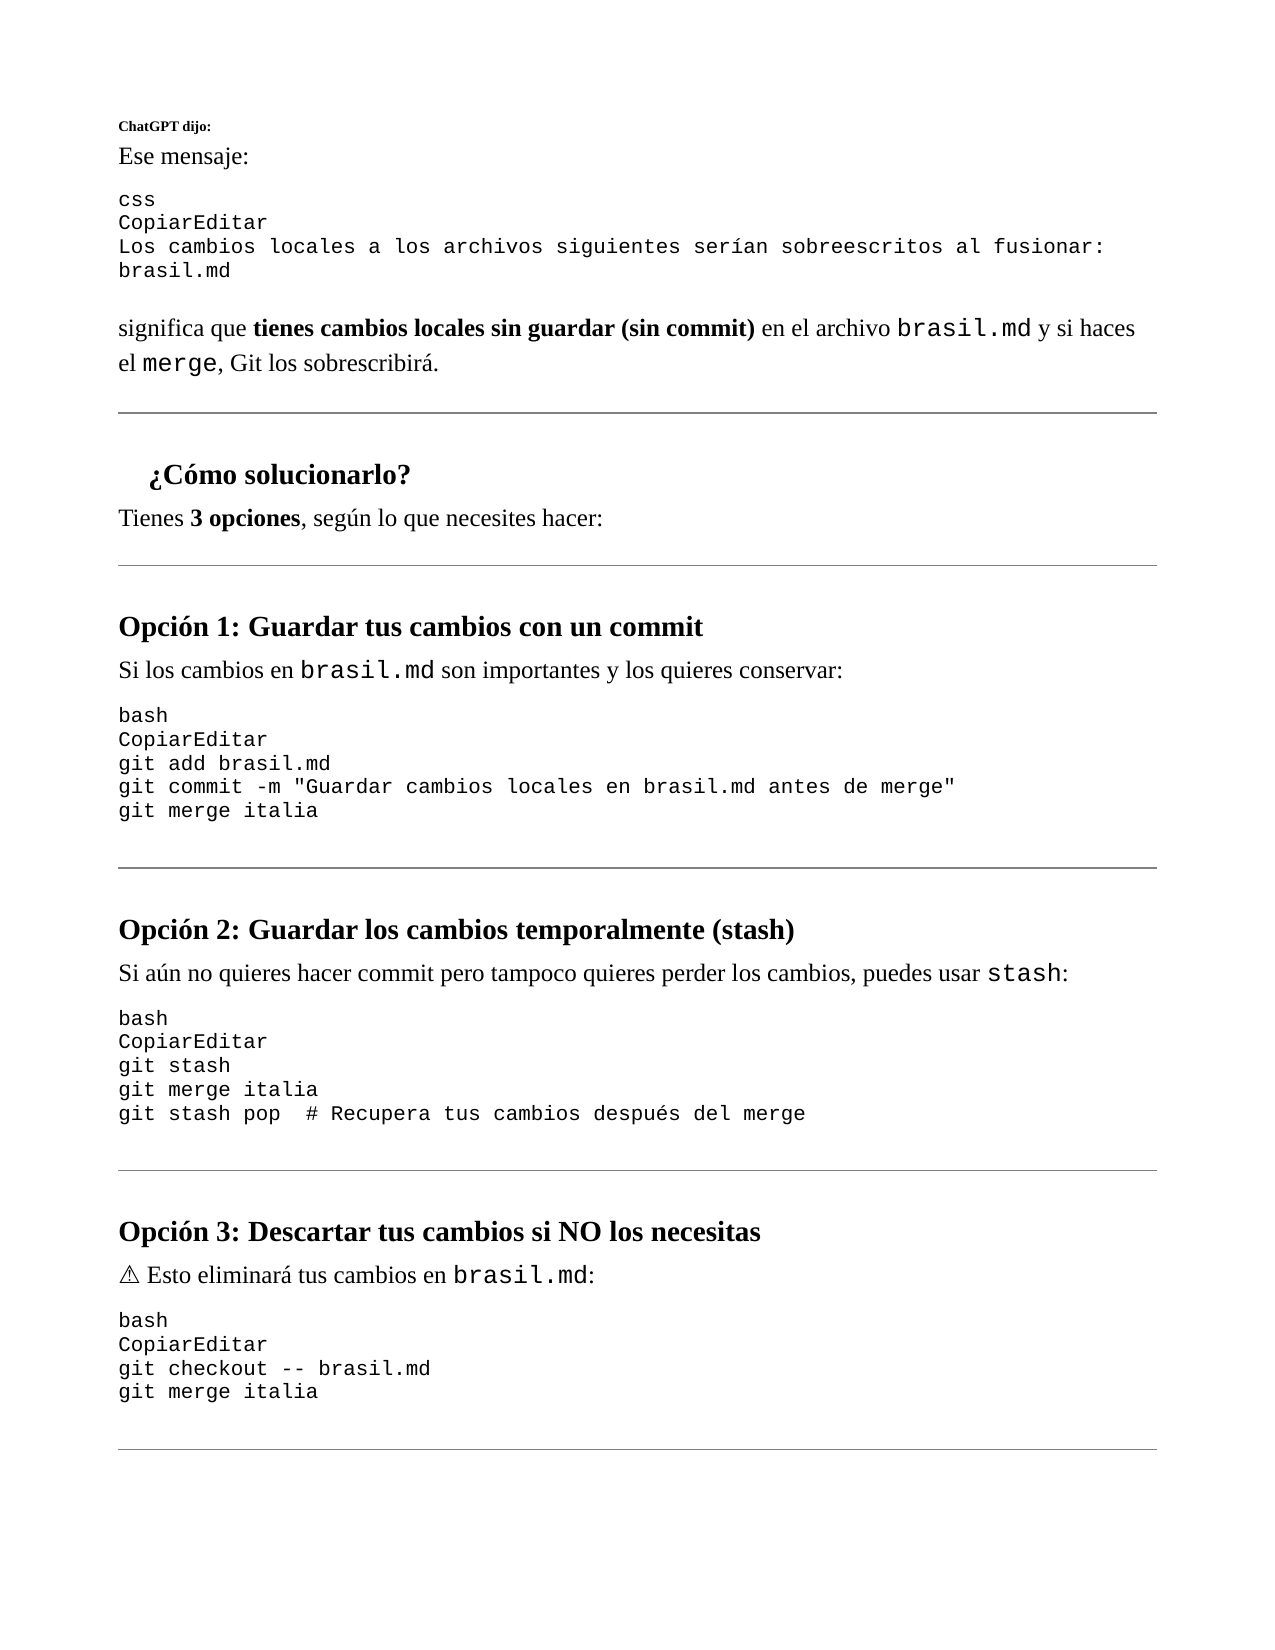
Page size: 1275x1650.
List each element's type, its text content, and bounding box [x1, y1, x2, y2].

text git stash [118, 1055, 1157, 1079]
subtitle Opción 3: Descartar tus cambios si NO los necesitas [118, 1214, 1157, 1248]
text significa que tienes cambios locales sin guardar (sin commit) en el archivo brasil.md y si haces el merge, Git los sobrescribirá. [118, 313, 1157, 379]
text Ese mensaje: [118, 141, 1157, 170]
subtitle Opción 1: Guardar tus cambios con un commit [118, 609, 1157, 643]
text CopiarEditar [118, 212, 1157, 236]
text Si aún no quieres hacer commit pero tampoco quieres perder los cambios, puedes usar stash: [118, 958, 1157, 989]
text CopiarEditar [118, 1032, 1157, 1055]
text bash [118, 1311, 1157, 1334]
text css [118, 189, 1157, 212]
text CopiarEditar [118, 729, 1157, 753]
text git commit -m "Guardar cambios locales en brasil.md antes de merge" [118, 776, 1157, 800]
subtitle ChatGPT dijo: [118, 118, 1157, 135]
text bash [118, 1008, 1157, 1032]
text bash [118, 705, 1157, 729]
text ⚠️ Esto eliminará tus cambios en brasil.md: [118, 1261, 1157, 1291]
text git merge italia [118, 800, 1157, 823]
text git merge italia [118, 1381, 1157, 1405]
text CopiarEditar [118, 1334, 1157, 1358]
text Tienes 3 opciones, según lo que necesites hacer: [118, 503, 1157, 532]
text git checkout -- brasil.md [118, 1358, 1157, 1381]
text git add brasil.md [118, 753, 1157, 776]
text Los cambios locales a los archivos siguientes serían sobreescritos al fusionar: brasil.md [118, 236, 1157, 283]
text git stash pop # Recupera tus cambios después del merge [118, 1102, 1157, 1126]
subtitle Opción 2: Guardar los cambios temporalmente (stash) [118, 912, 1157, 945]
text git merge italia [118, 1079, 1157, 1102]
text Si los cambios en brasil.md son importantes y los quieres conservar: [118, 655, 1157, 686]
subtitle ✅ ¿Cómo solucionarlo? [118, 457, 1157, 490]
